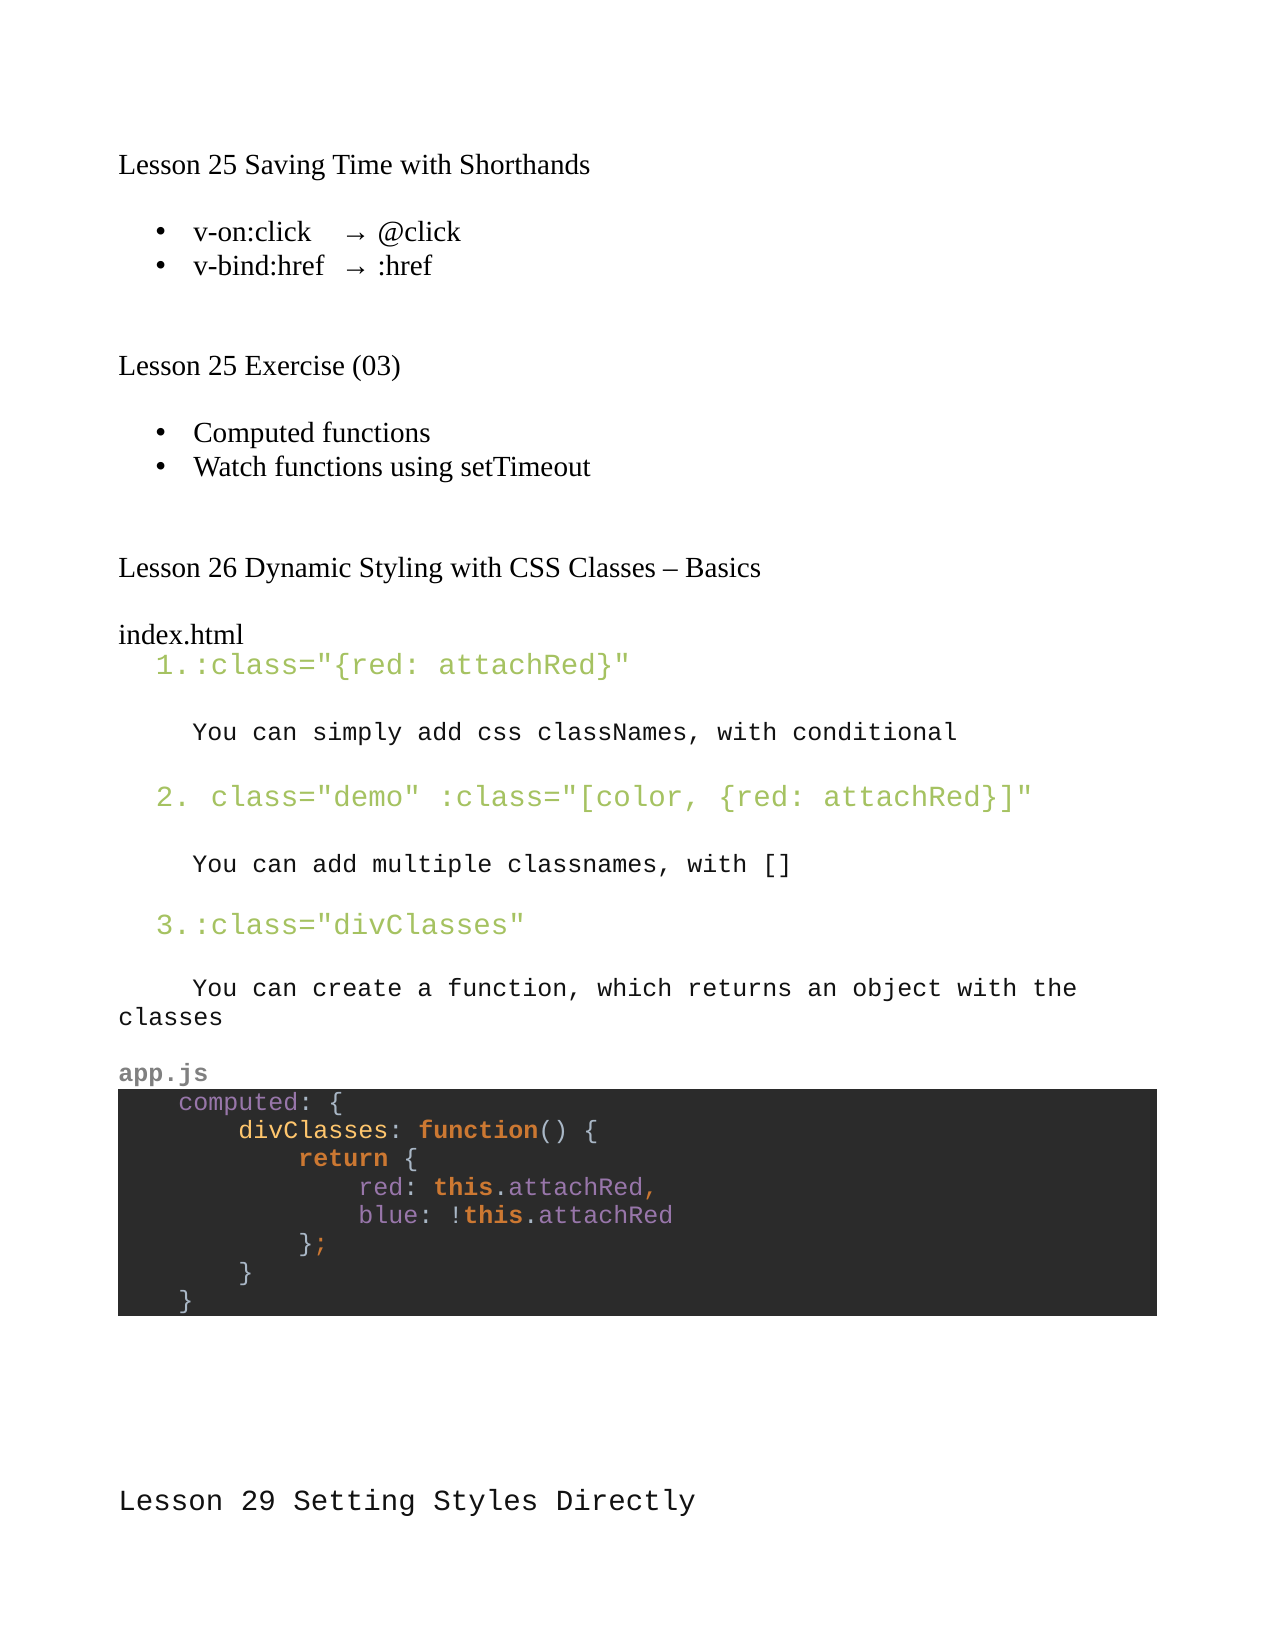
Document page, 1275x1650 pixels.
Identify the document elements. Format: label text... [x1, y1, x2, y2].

text computed: { [118, 1089, 1157, 1118]
list Computed functions [156, 415, 1157, 449]
text } [118, 1259, 1157, 1288]
text Lesson 29 Setting Styles Directly [118, 1486, 1157, 1519]
text app.js [118, 1061, 1157, 1089]
text Lesson 25 Saving Time with Shorthands [118, 147, 1157, 180]
text You can create a function, which returns an object with the classes [118, 976, 1157, 1033]
text return { [118, 1146, 1157, 1174]
text You can add multiple classnames, with [] [118, 848, 1157, 882]
text divClasses: function() { [118, 1118, 1157, 1146]
text red: this.attachRed, [118, 1174, 1157, 1203]
text index.html [118, 617, 1157, 650]
list Watch functions using setTimeout [156, 449, 1157, 483]
list v-bind:href → :href [156, 248, 1157, 281]
text Lesson 25 Exercise (03) [118, 348, 1157, 382]
list class="demo" :class="[color, {red: attachRed}]" [156, 782, 1157, 816]
list v-on:click → @click [156, 214, 1157, 248]
text }; [118, 1231, 1157, 1259]
list :class="divClasses" [156, 910, 1157, 943]
text blue: !this.attachRed [118, 1203, 1157, 1231]
text } [118, 1288, 1157, 1316]
text Lesson 26 Dynamic Styling with CSS Classes – Basics [118, 550, 1157, 583]
text You can simply add css classNames, with conditional [118, 716, 1157, 749]
list :class="{red: attachRed}" [156, 650, 1157, 683]
